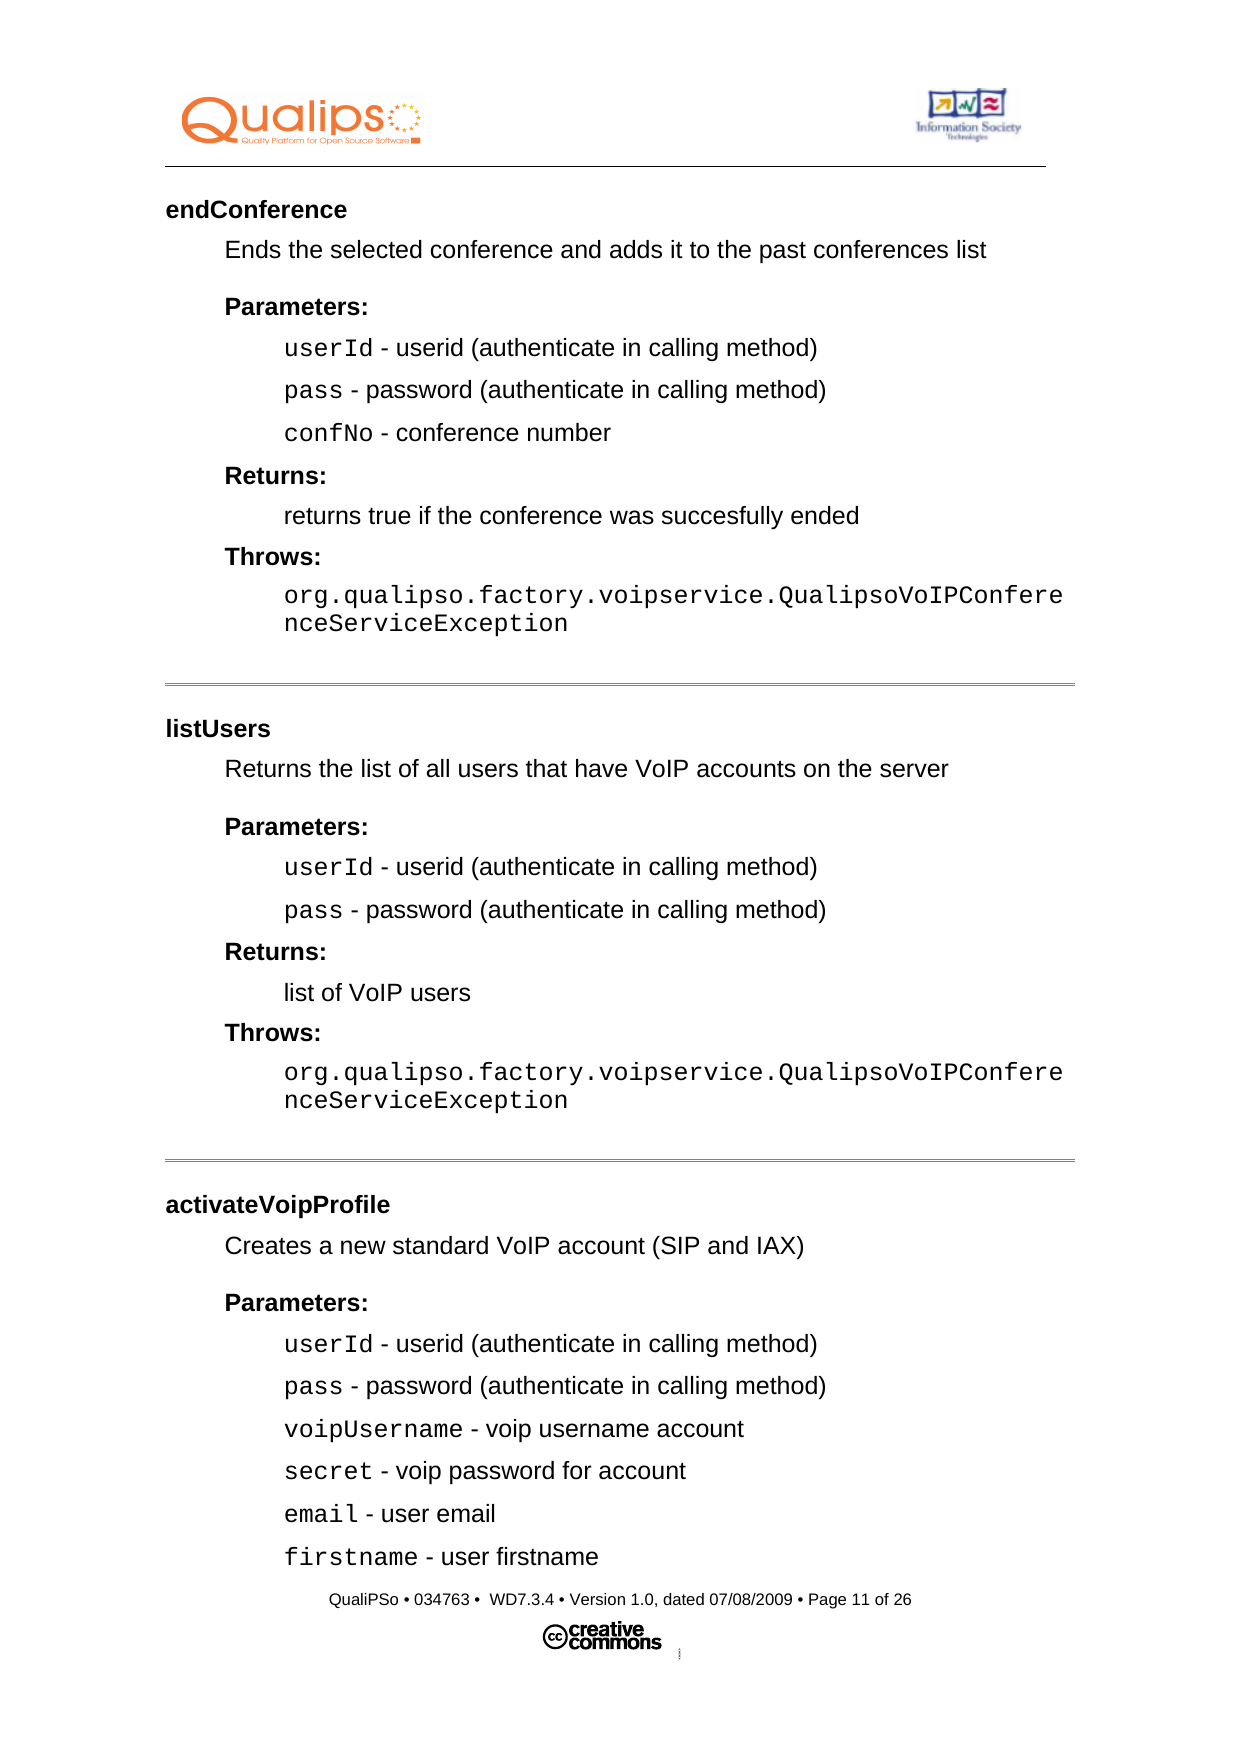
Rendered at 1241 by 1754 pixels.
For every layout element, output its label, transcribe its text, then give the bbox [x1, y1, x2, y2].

subtitle Parameters: [224, 1289, 1075, 1317]
list voipUsername - voip username account [283, 1414, 1075, 1445]
subtitle Throws: [224, 1019, 1075, 1047]
list pass - password (authenticate in calling method) [283, 1372, 1075, 1402]
picture [181, 91, 425, 146]
list pass - password (authenticate in calling method) [283, 376, 1075, 406]
list org.qualipso.factory.voipservice.QualipsoVoIPConferenceServiceException [283, 1059, 1075, 1116]
subtitle Parameters: [224, 293, 1075, 321]
subtitle activateVoipProfile [165, 1191, 1075, 1219]
list userId - userid (authenticate in calling method) [283, 334, 1075, 364]
list Returns the list of all users that have VoIP accounts on the server [224, 755, 1075, 783]
list confNo - conference number [283, 419, 1075, 449]
list Creates a new standard VoIP account (SIP and IAX) [224, 1232, 1075, 1259]
picture [902, 82, 1035, 146]
list secret - voip password for account [283, 1457, 1075, 1487]
subtitle listUsers [165, 714, 1075, 742]
subtitle Parameters: [224, 812, 1075, 840]
subtitle endConference [165, 195, 1075, 223]
subtitle Returns: [224, 461, 1075, 489]
list returns true if the conference was succesfully ended [283, 502, 1075, 530]
subtitle Throws: [224, 542, 1075, 570]
list pass - password (authenticate in calling method) [283, 895, 1075, 926]
list userId - userid (authenticate in calling method) [283, 853, 1075, 883]
list userId - userid (authenticate in calling method) [283, 1329, 1075, 1359]
list firstname - user firstname [283, 1542, 1075, 1572]
list email - user email [283, 1500, 1075, 1530]
subtitle Returns: [224, 938, 1075, 966]
list org.qualipso.factory.voipservice.QualipsoVoIPConferenceServiceException [283, 583, 1075, 639]
list Ends the selected conference and adds it to the past conferences list [224, 236, 1075, 264]
list list of VoIP users [283, 978, 1075, 1006]
